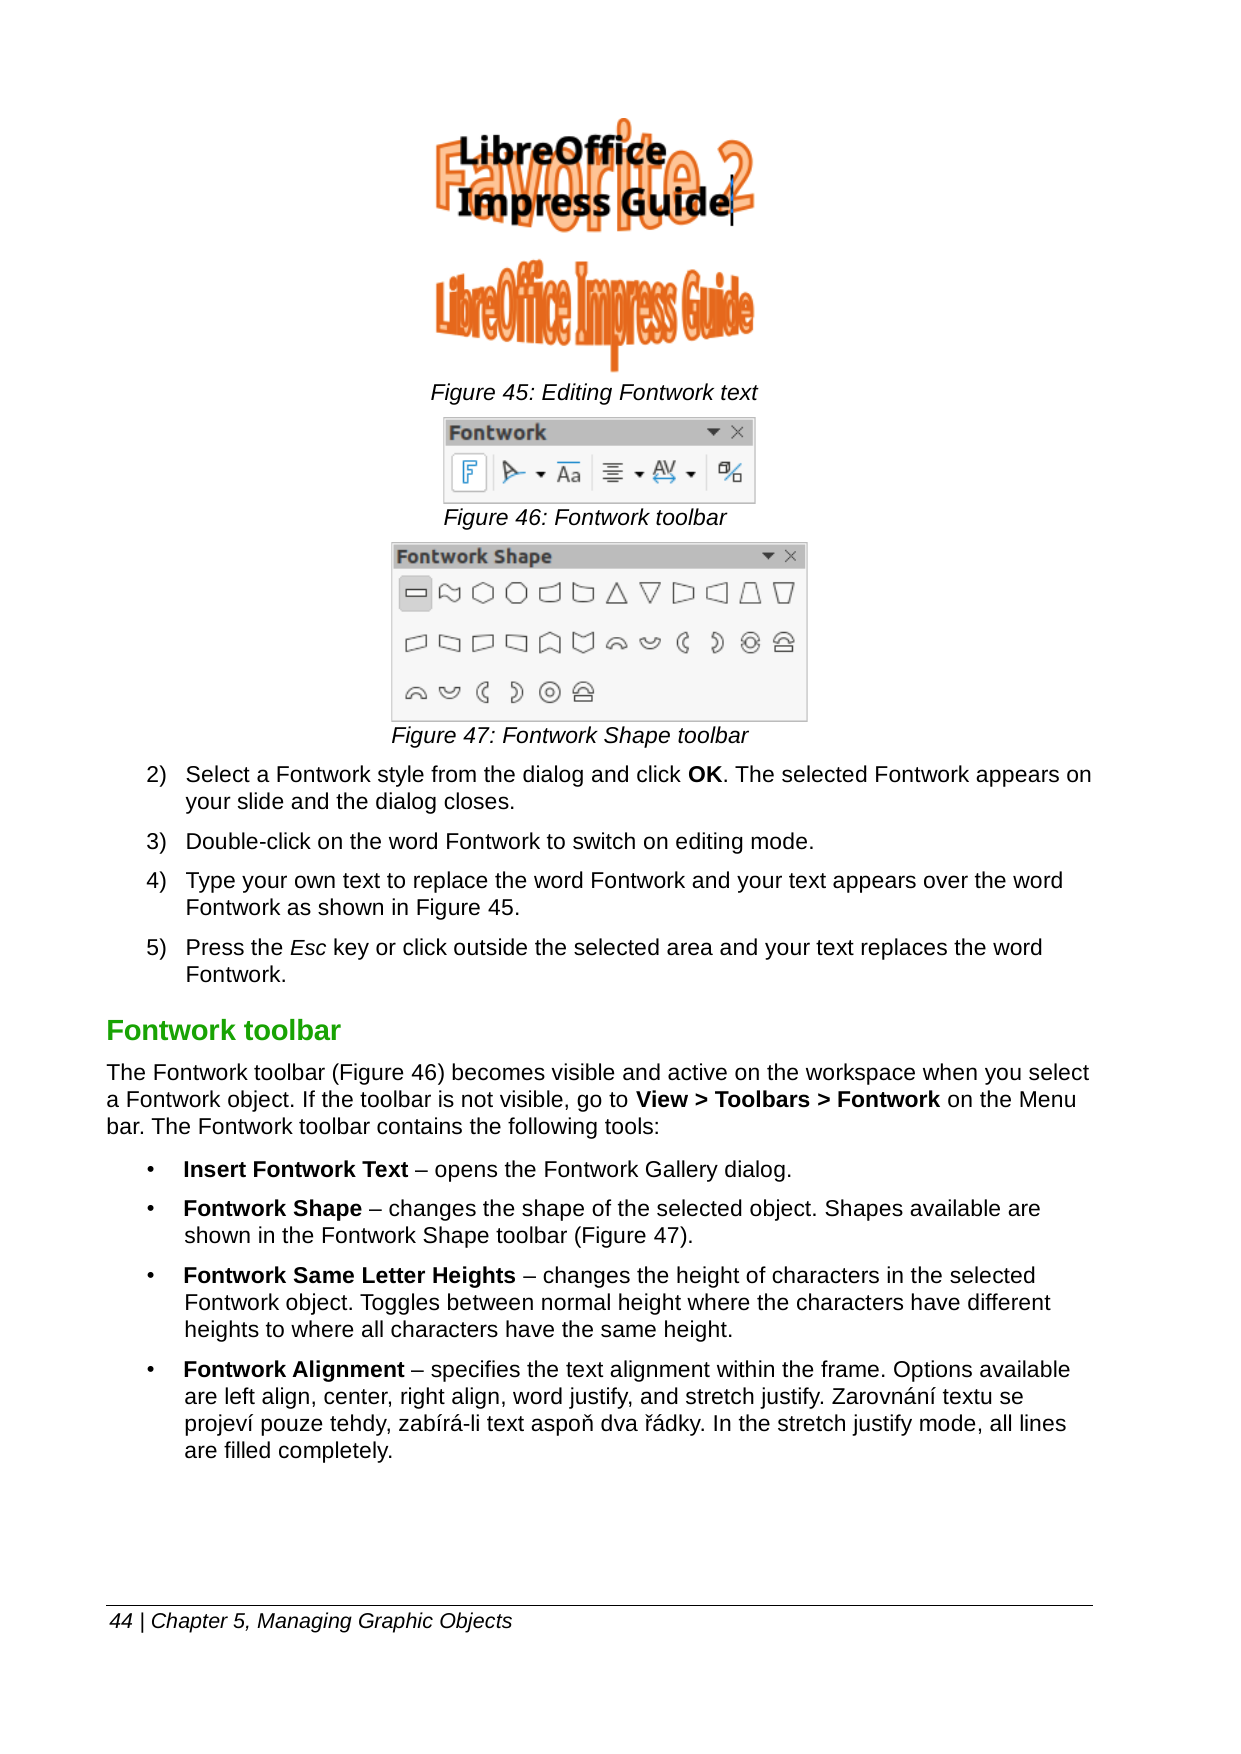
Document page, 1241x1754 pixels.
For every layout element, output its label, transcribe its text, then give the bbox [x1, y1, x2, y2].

list Fontwork Alignment – specifies the text alignment within the frame. Options available are left align, center, right align, word justify, and stretch justify. Zarovnání textu se projeví pouze tehdy, zabírá-li text aspoň dva řádky. In the stretch justify mode, all lines are filled completely. [144, 1352, 1093, 1463]
list Fontwork Same Letter Heights – changes the height of characters in the selected Fontwork object. Toggles between normal height where the characters have different heights to where all characters have the same height. [144, 1258, 1093, 1343]
picture [430, 118, 769, 379]
list Type your own text to replace the word Fontwork and your text appears over the word Fontwork as shown in Figure 45. [167, 867, 1093, 921]
subtitle Fontwork toolbar [106, 1012, 1093, 1046]
list Double-click on the word Fontwork to switch on editing mode. [167, 827, 1093, 854]
list Fontwork Shape – changes the shape of the selected object. Shapes available are shown in the Fontwork Shape toolbar (Figure 47). [144, 1192, 1093, 1249]
list Press the Esc key or click outside the selected area and your text replaces the word Fontwork. [167, 933, 1093, 987]
list Select a Fontwork style from the dialog and click OK. The selected Fontwork appears on your slide and the dialog closes. [167, 760, 1093, 814]
text Figure 46: Fontwork toolbar [443, 504, 756, 530]
text Figure 47: Fontwork Shape toolbar [391, 722, 808, 748]
list Insert Fontwork Text – opens the Fontwork Gallery dialog. [144, 1152, 1093, 1182]
picture [391, 542, 808, 722]
text Figure 45: Editing Fontwork text [430, 379, 768, 406]
picture [443, 417, 756, 504]
text The Fontwork toolbar (Figure 46) becomes visible and active on the workspace when you select a Fontwork object. If the toolbar is not visible, go to View > Toolbars > Fontwork on the Menu bar. The Fontwork toolbar contains the following tools: [106, 1058, 1093, 1140]
